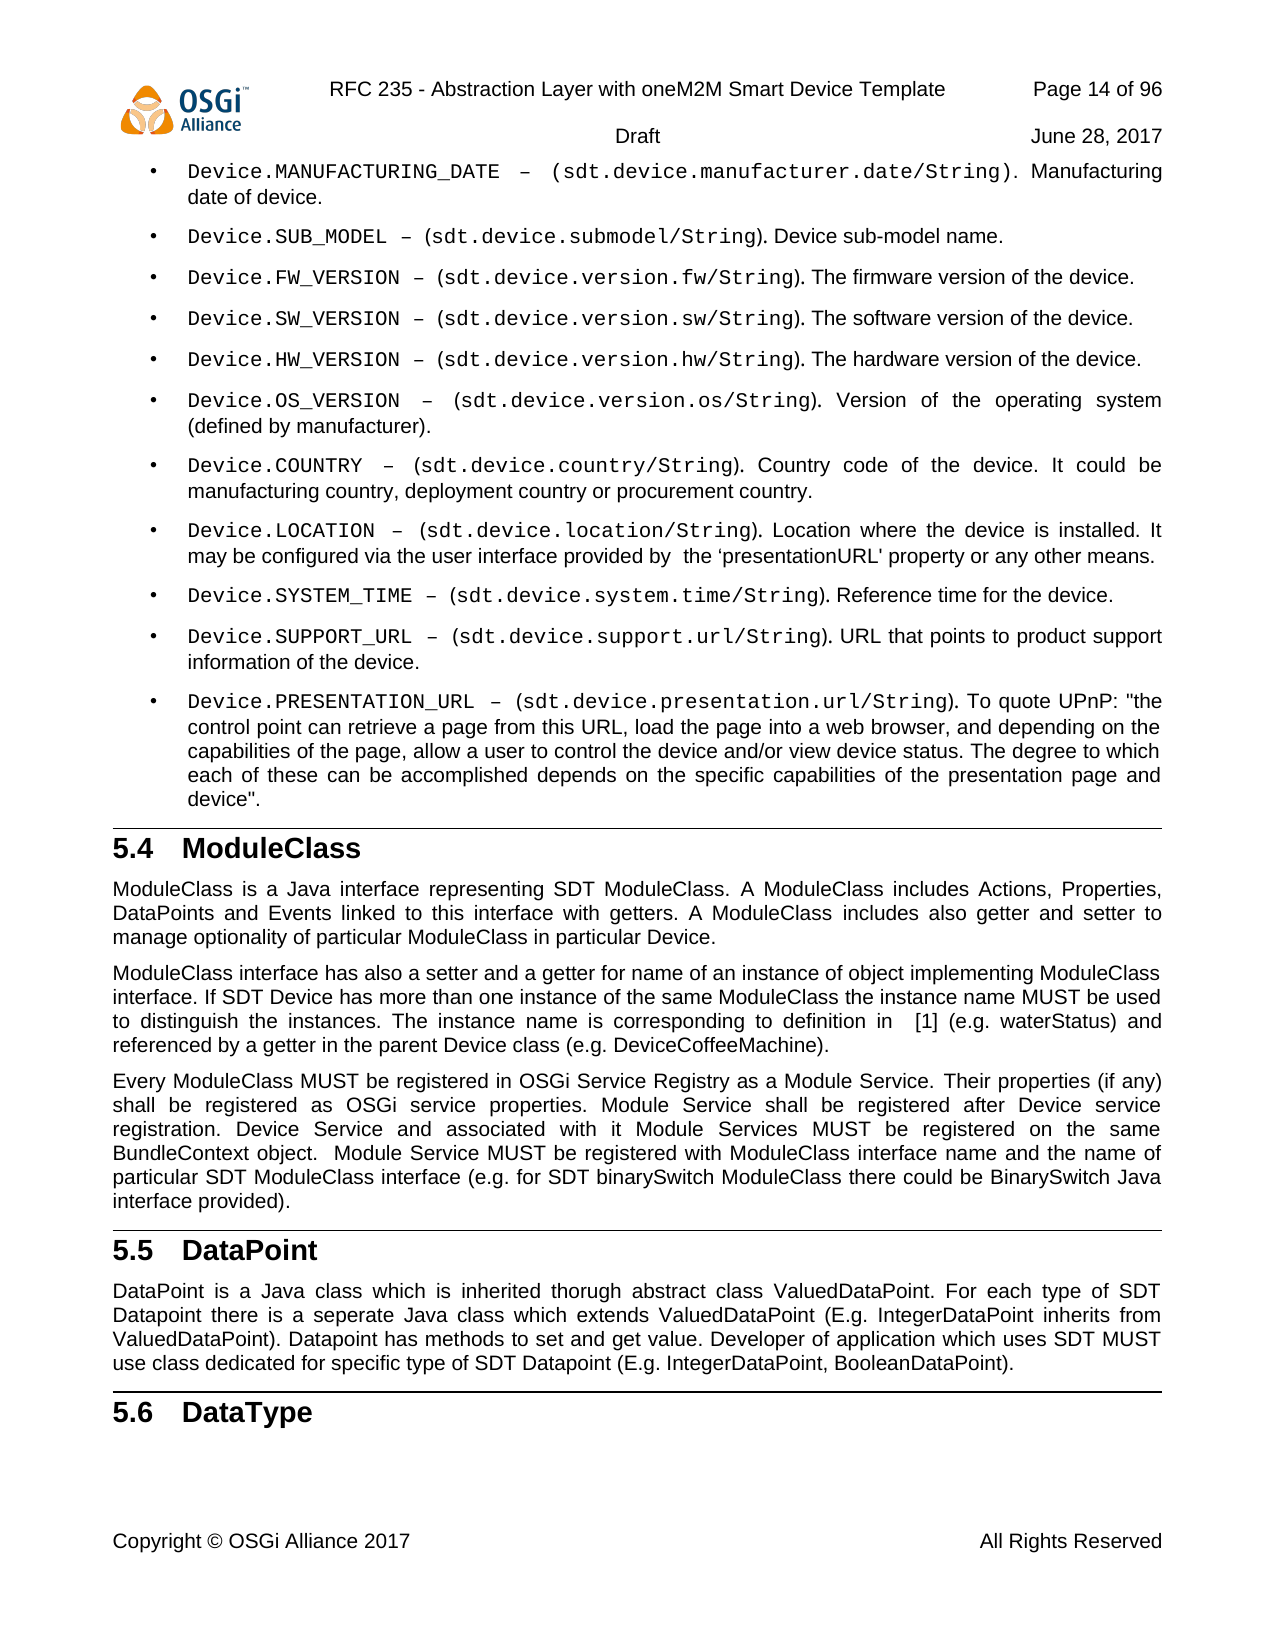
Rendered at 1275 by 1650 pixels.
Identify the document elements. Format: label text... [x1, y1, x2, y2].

text ModuleClass interface has also a setter and a getter for name of an instance of object implementing ModuleClass interface. If SDT Device has more than one instance of the same ModuleClass the instance name MUST be used to distinguish the instances. The instance name is corresponding to definition in [1] (e.g. waterStatus) and referenced by a getter in the parent Device class (e.g. DeviceCoffeeMachine). [112, 961, 1162, 1057]
subtitle DataPoint [112, 1231, 1162, 1266]
list Device.FW_VERSION – (sdt.device.version.fw/String). The firmware version of the device. [150, 262, 1162, 291]
list Device.PRESENTATION_URL – (sdt.device.presentation.url/String). To quote UPnP: "the control point can retrieve a page from this URL, load the page into a web browser, and depending on the capabilities of the page, allow a user to control the device and/or view device status. The degree to which each of these can be accomplished depends on the specific capabilities of the presentation page and device". [150, 686, 1162, 811]
list Device.SYSTEM_TIME – (sdt.device.system.time/String). Reference time for the device. [150, 580, 1162, 609]
subtitle DataType [112, 1392, 1162, 1428]
subtitle ModuleClass [112, 829, 1162, 864]
list Device.MANUFACTURING_DATE – (sdt.device.manufacturer.date/String). Manufacturing date of device. [150, 159, 1162, 209]
text ModuleClass is a Java interface representing SDT ModuleClass. A ModuleClass includes Actions, Properties, DataPoints and Events linked to this interface with getters. A ModuleClass includes also getter and setter to manage optionality of particular ModuleClass in particular Device. [112, 877, 1162, 948]
text Every ModuleClass MUST be registered in OSGi Service Registry as a Module Service. Their properties (if any) shall be registered as OSGi service properties. Module Service shall be registered after Device service registration. Device Service and associated with it Module Services MUST be registered on the same BundleContext object. Module Service MUST be registered with ModuleClass interface name and the name of particular SDT ModuleClass interface (e.g. for SDT binarySwitch ModuleClass there could be BinarySwitch Java interface provided). [112, 1069, 1162, 1213]
text DataPoint is a Java class which is inherited thorugh abstract class ValuedDataPoint. For each type of SDT Datapoint there is a seperate Java class which extends ValuedDataPoint (E.g. IntegerDataPoint inherits from ValuedDataPoint). Datapoint has methods to set and get value. Developer of application which uses SDT MUST use class dedicated for specific type of SDT Datapoint (E.g. IntegerDataPoint, BooleanDataPoint). [112, 1279, 1162, 1375]
list Device.SW_VERSION – (sdt.device.version.sw/String). The software version of the device. [150, 303, 1162, 332]
list Device.HW_VERSION – (sdt.device.version.hw/String). The hardware version of the device. [150, 344, 1162, 373]
list Device.LOCATION – (sdt.device.location/String). Location where the device is installed. It may be configured via the user interface provided by the ‘presentationURL' property or any other means. [150, 515, 1162, 568]
list Device.OS_VERSION – (sdt.device.version.os/String). Version of the operating system (defined by manufacturer). [150, 385, 1162, 438]
list Device.COUNTRY – (sdt.device.country/String). Country code of the device. It could be manufacturing country, deployment country or procurement country. [150, 450, 1162, 503]
list Device.SUB_MODEL – (sdt.device.submodel/String). Device sub-model name. [150, 221, 1162, 250]
picture [113, 78, 257, 142]
list Device.SUPPORT_URL – (sdt.device.support.url/String). URL that points to product support information of the device. [150, 621, 1162, 674]
